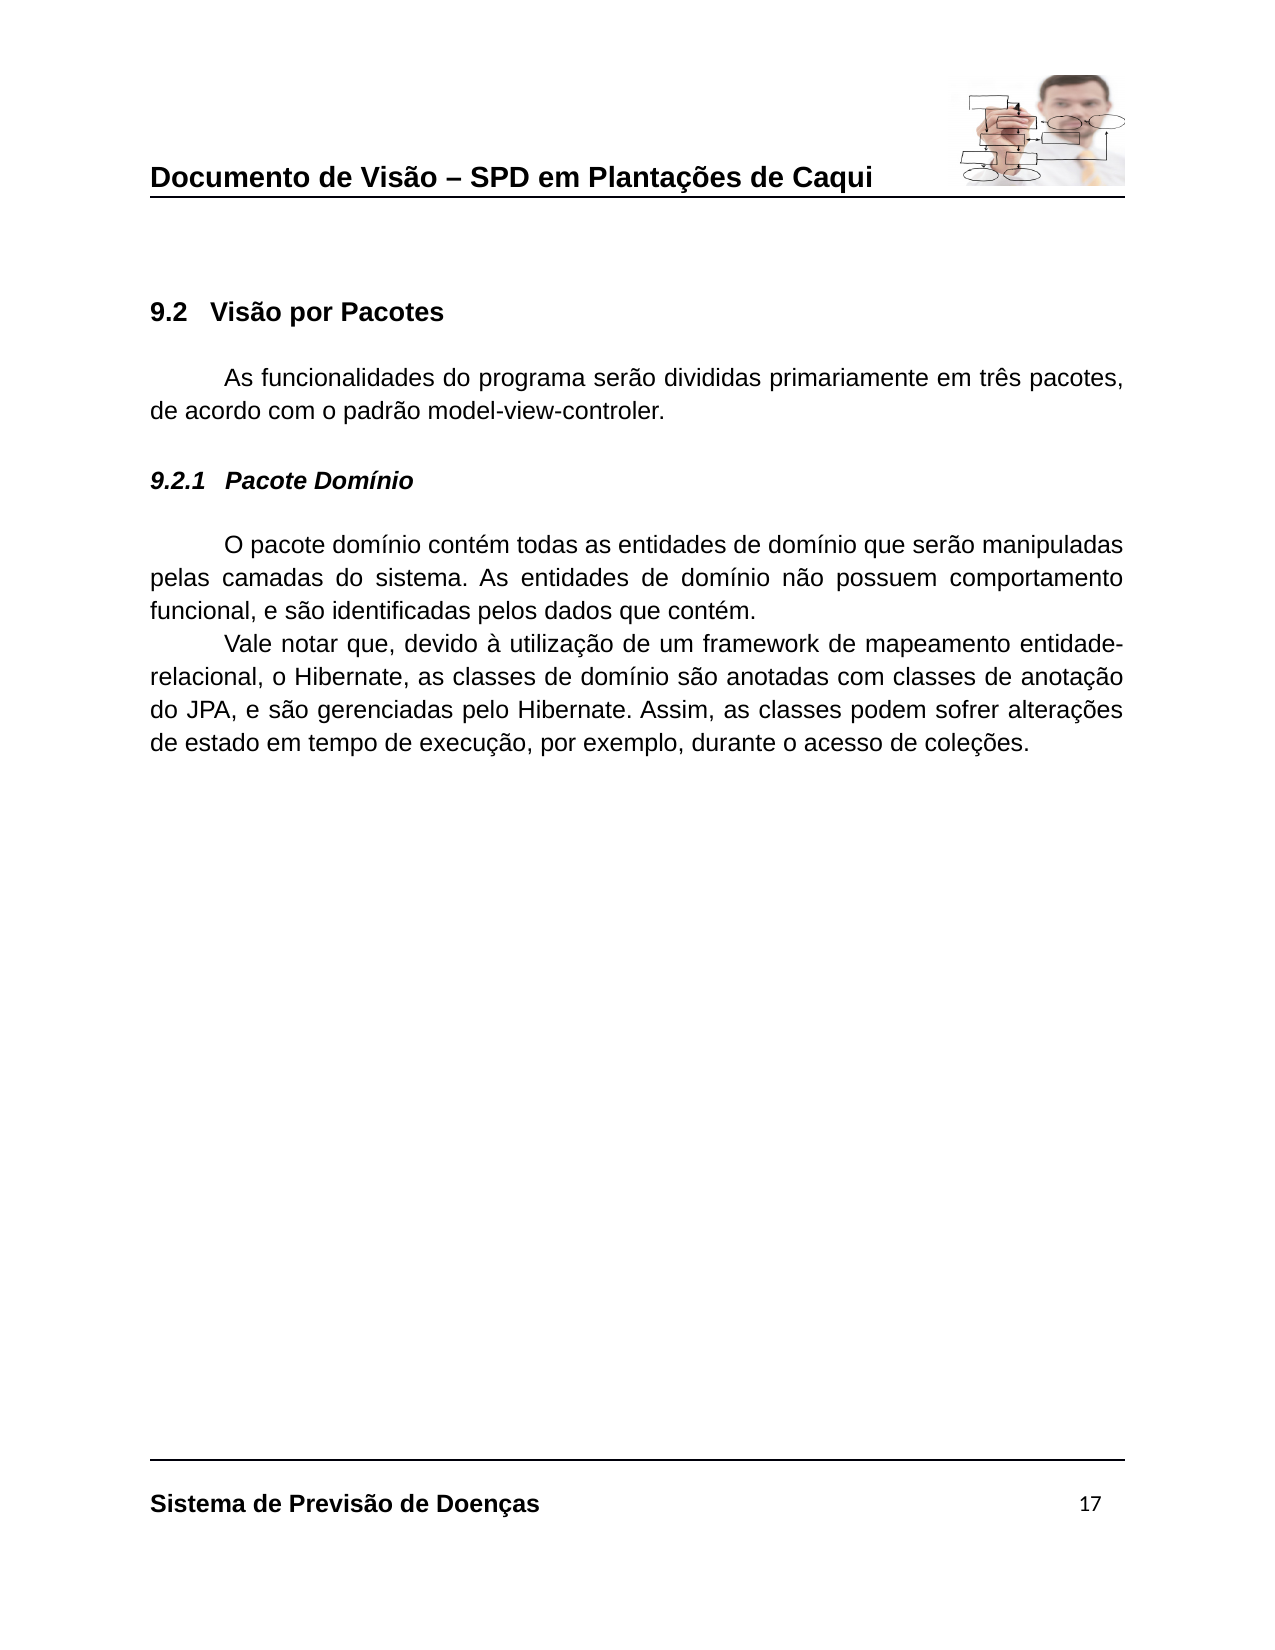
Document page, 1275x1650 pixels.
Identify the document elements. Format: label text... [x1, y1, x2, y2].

subtitle Visão por Pacotes [150, 296, 1125, 328]
text O pacote domínio contém todas as entidades de domínio que serão manipuladas pelas camadas do sistema. As entidades de domínio não possuem comportamento funcional, e são identificadas pelos dados que contém. [150, 530, 1125, 624]
text Vale notar que, devido à utilização de um framework de mapeamento entidade-relacional, o Hibernate, as classes de domínio são anotadas com classes de anotação do JPA, e são gerenciadas pelo Hibernate. Assim, as classes podem sofrer alterações de estado em tempo de execução, por exemplo, durante o acesso de coleções. [150, 629, 1125, 757]
subtitle Pacote Domínio [150, 466, 1125, 495]
text As funcionalidades do programa serão divididas primariamente em três pacotes, de acordo com o padrão model-view-controler. [150, 363, 1125, 424]
picture [947, 75, 1125, 186]
